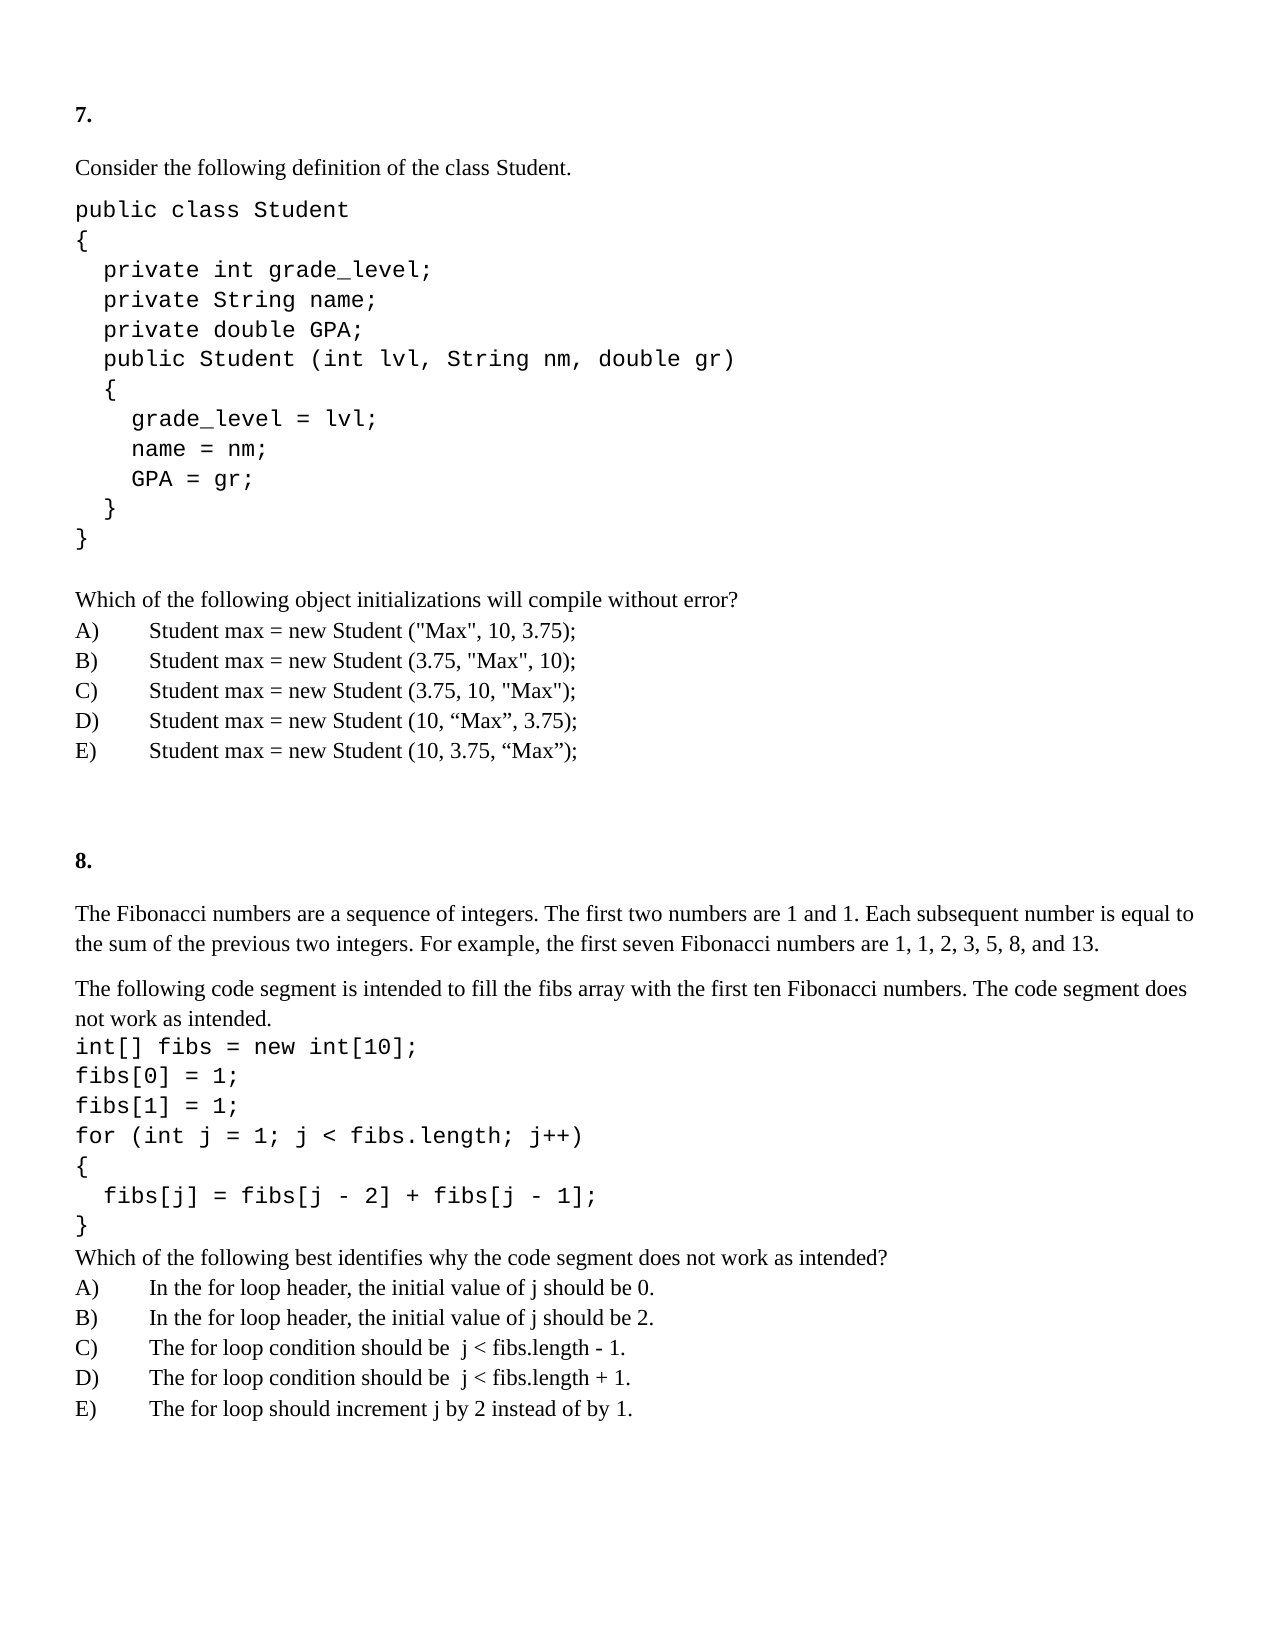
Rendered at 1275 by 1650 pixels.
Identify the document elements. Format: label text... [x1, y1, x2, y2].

list Student max = new Student (10, “Max”, 3.75); [75, 707, 1200, 734]
list Student max = new Student (3.75, "Max", 10); [75, 647, 1200, 673]
text { [75, 229, 1200, 254]
text fibs[1] = 1; [75, 1094, 1200, 1121]
text 7. [75, 101, 1200, 128]
list In the for loop header, the initial value of j should be 2. [75, 1304, 1200, 1330]
text The Fibonacci numbers are a sequence of integers. The first two numbers are 1 and 1. Each subsequent number is equal to the sum of the previous two integers. For example, the first seven Fibonacci numbers are 1, 1, 2, 3, 5, 8, and 13. [75, 899, 1200, 956]
list Student max = new Student (10, 3.75, “Max”); [75, 738, 1200, 764]
list Student max = new Student ("Max", 10, 3.75); [75, 617, 1200, 643]
text 8. [75, 847, 1200, 873]
text } [103, 497, 1200, 523]
text Which of the following best identifies why the code segment does not work as intended? [75, 1243, 1200, 1270]
text private double GPA; [103, 318, 1200, 344]
text private int grade_level; [103, 258, 1200, 284]
text grade_level = lvl; [131, 407, 1200, 433]
list Student max = new Student (3.75, 10, "Max"); [75, 677, 1200, 703]
list The for loop condition should be j < fibs.length - 1. [75, 1334, 1200, 1361]
text name = nm; [131, 437, 1200, 463]
list In the for loop header, the initial value of j should be 0. [75, 1274, 1200, 1300]
text int[] fibs = new int[10]; [75, 1035, 1200, 1061]
text } [75, 1214, 1200, 1240]
text public class Student [75, 199, 1200, 225]
text } [75, 527, 1200, 552]
text Which of the following object initializations will compile without error? [75, 587, 1200, 613]
text The following code segment is intended to fill the fibs array with the first ten Fibonacci numbers. The code segment does not work as intended. [75, 974, 1200, 1031]
text fibs[0] = 1; [75, 1065, 1200, 1091]
text Consider the following definition of the class Student. [75, 154, 1200, 180]
text { [75, 1154, 1200, 1180]
text public Student (int lvl, String nm, double gr) [103, 348, 1200, 374]
list The for loop condition should be j < fibs.length + 1. [75, 1364, 1200, 1391]
text GPA = gr; [131, 467, 1200, 493]
text private String name; [103, 288, 1200, 314]
text { [103, 378, 1200, 403]
list The for loop should increment j by 2 instead of by 1. [75, 1394, 1200, 1421]
text fibs[j] = fibs[j - 2] + fibs[j - 1]; [103, 1184, 1200, 1210]
text for (int j = 1; j < fibs.length; j++) [75, 1124, 1200, 1150]
